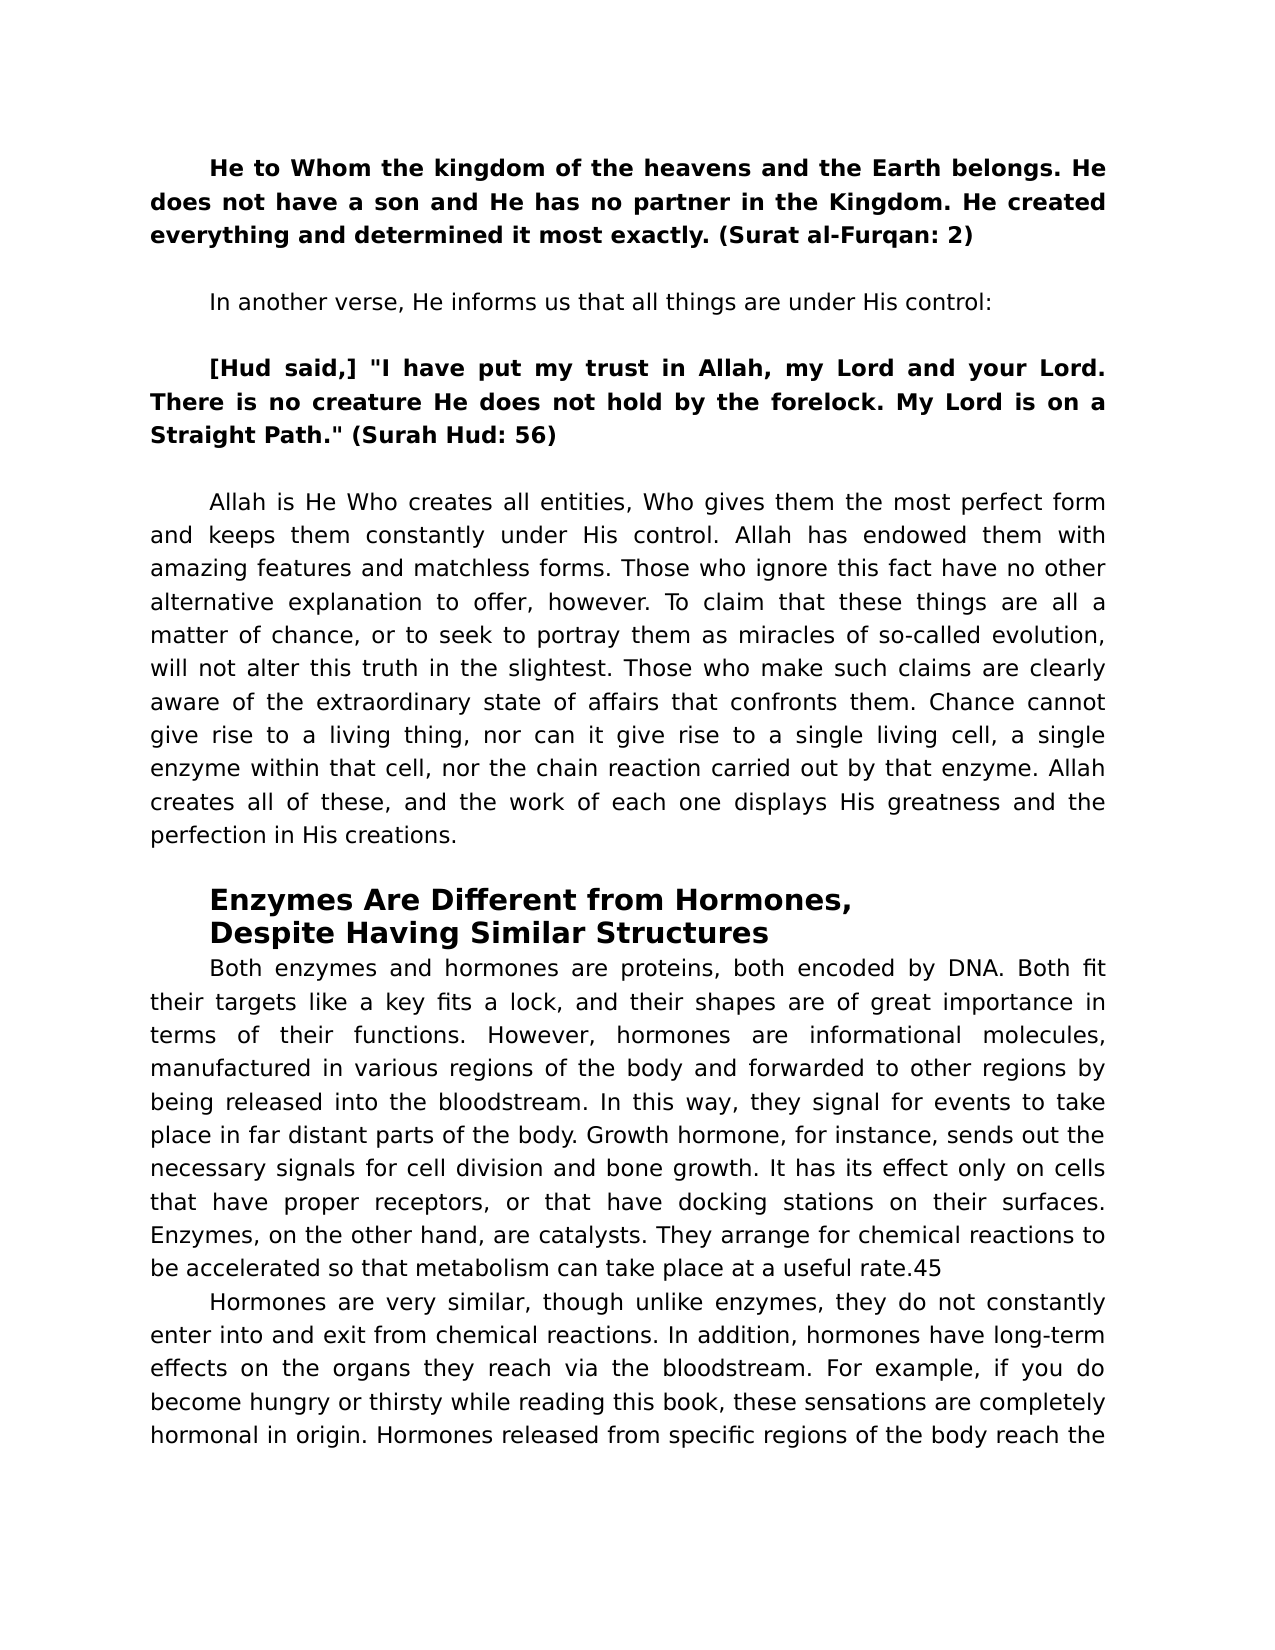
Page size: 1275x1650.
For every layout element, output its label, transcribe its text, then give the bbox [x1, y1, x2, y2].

text Allah is He Who creates all entities, Who gives them the most perfect form and keeps them constantly under His control. Allah has endowed them with amazing features and matchless forms. Those who ignore this fact have no other alternative explanation to offer, however. To claim that these things are all a matter of chance, or to seek to portray them as miracles of so-called evolution, will not alter this truth in the slightest. Those who make such claims are clearly aware of the extraordinary state of affairs that confronts them. Chance cannot give rise to a living thing, nor can it give rise to a single living cell, a single enzyme within that cell, nor the chain reaction carried out by that enzyme. Allah creates all of these, and the work of each one displays His greatness and the perfection in His creations. [150, 483, 1107, 850]
text He to Whom the kingdom of the heavens and the Earth belongs. He does not have a son and He has no partner in the Kingdom. He created everything and determined it most exactly. (Surat al-Furqan: 2) [150, 150, 1107, 250]
text In another verse, He informs us that all things are under His control: [150, 283, 1107, 317]
text Hormones are very similar, though unlike enzymes, they do not constantly enter into and exit from chemical reactions. In addition, hormones have long-term effects on the organs they reach via the bloodstream. For example, if you do become hungry or thirsty while reading this book, these sensations are completely hormonal in origin. Hormones released from specific regions of the body reach the [150, 1283, 1107, 1450]
text [Hud said,] "I have put my trust in Allah, my Lord and your Lord. There is no creature He does not hold by the forelock. My Lord is on a Straight Path." (Surah Hud: 56) [150, 350, 1107, 450]
text Both enzymes and hormones are proteins, both encoded by DNA. Both fit their targets like a key fits a lock, and their shapes are of great importance in terms of their functions. However, hormones are informational molecules, manufactured in various regions of the body and forwarded to other regions by being released into the bloodstream. In this way, they signal for events to take place in far distant parts of the body. Growth hormone, for instance, sends out the necessary signals for cell division and bone growth. It has its effect only on cells that have proper receptors, or that have docking stations on their surfaces. Enzymes, on the other hand, are catalysts. They arrange for chemical reactions to be accelerated so that metabolism can take place at a useful rate.45 [150, 950, 1107, 1283]
text Despite Having Similar Structures [150, 917, 1107, 950]
text Enzymes Are Different from Hormones, [150, 883, 1107, 917]
